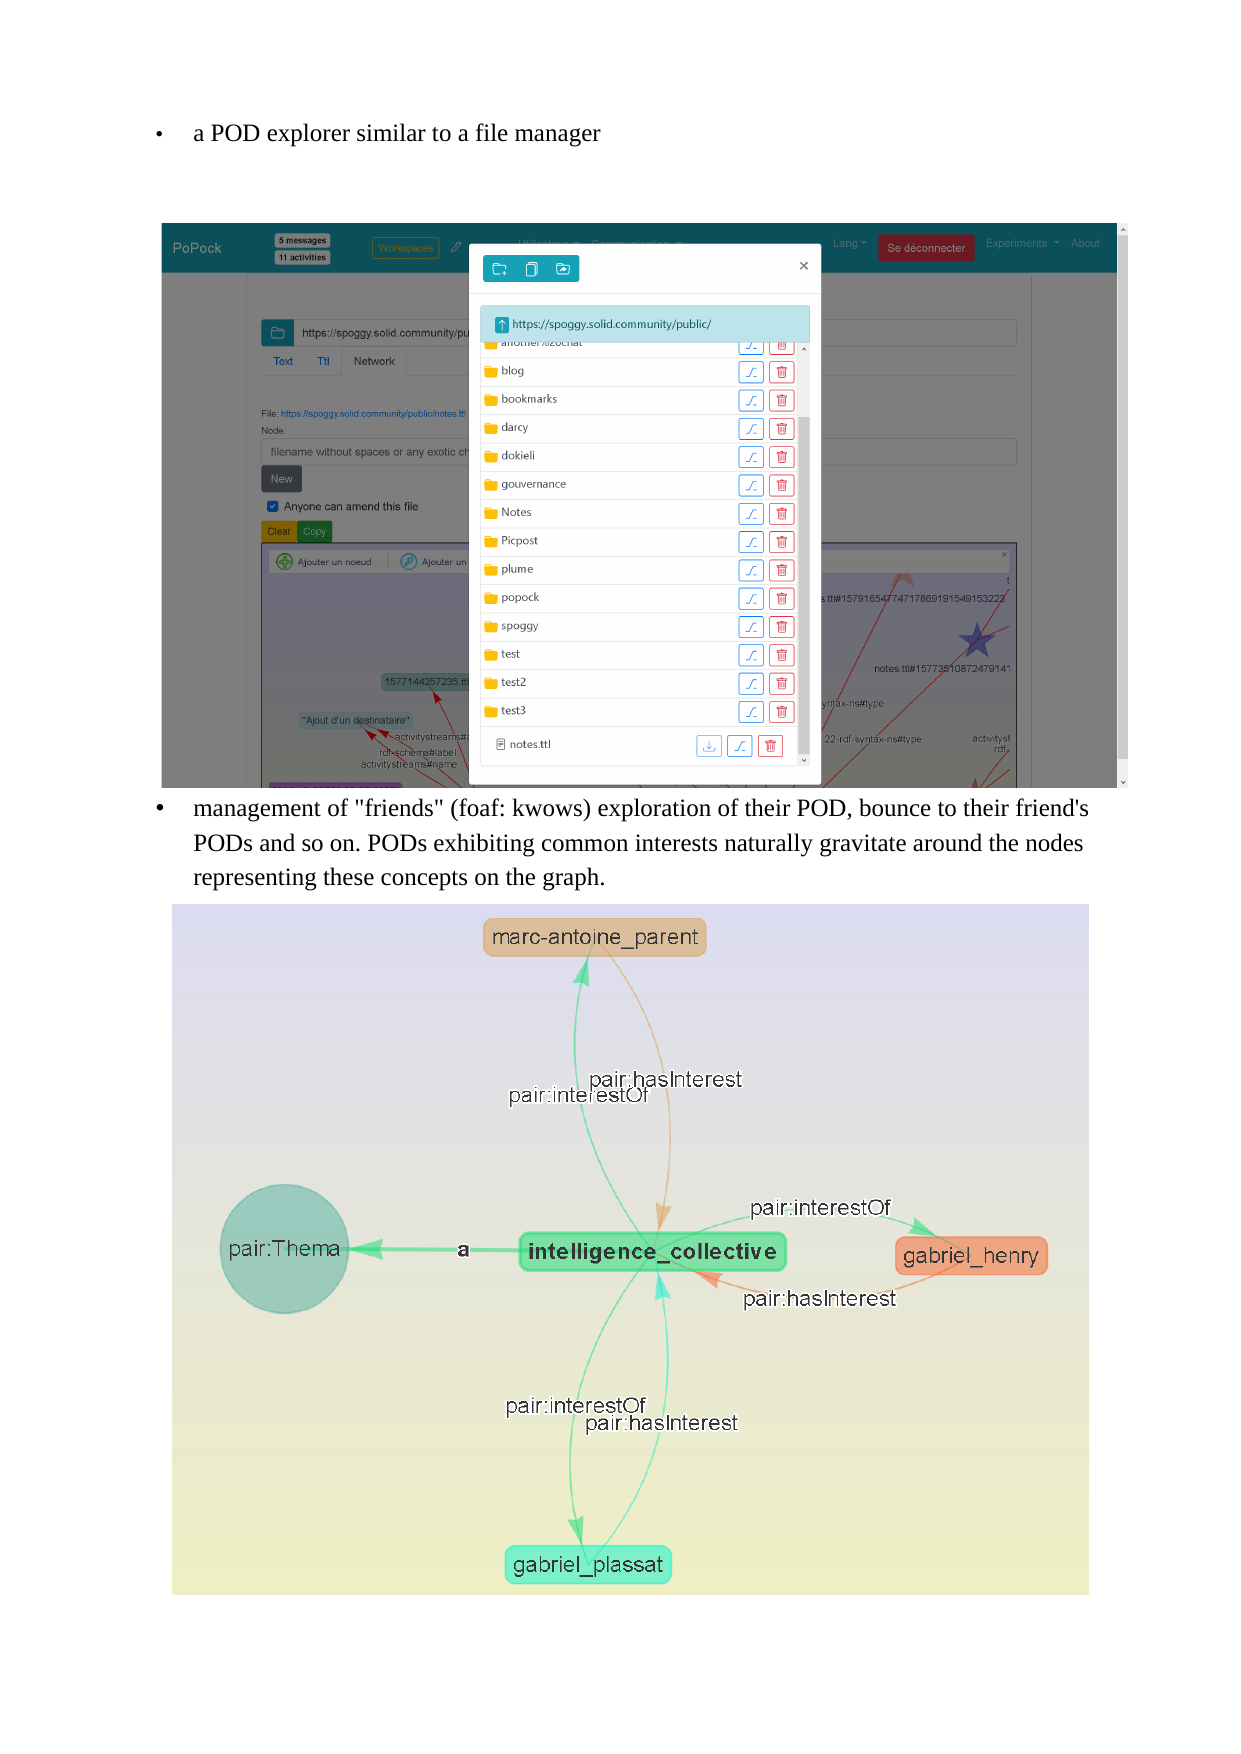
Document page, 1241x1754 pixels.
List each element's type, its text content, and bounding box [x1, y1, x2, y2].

picture [171, 904, 1089, 1595]
picture [161, 223, 1128, 788]
list a POD explorer similar to a file manager [156, 118, 1122, 218]
list management of "friends" (foaf: kwows) exploration of their POD, bounce to their friend's PODs and so on. PODs exhibiting common interests naturally gravitate around the nodes representing these concepts on the graph. [156, 247, 1122, 891]
